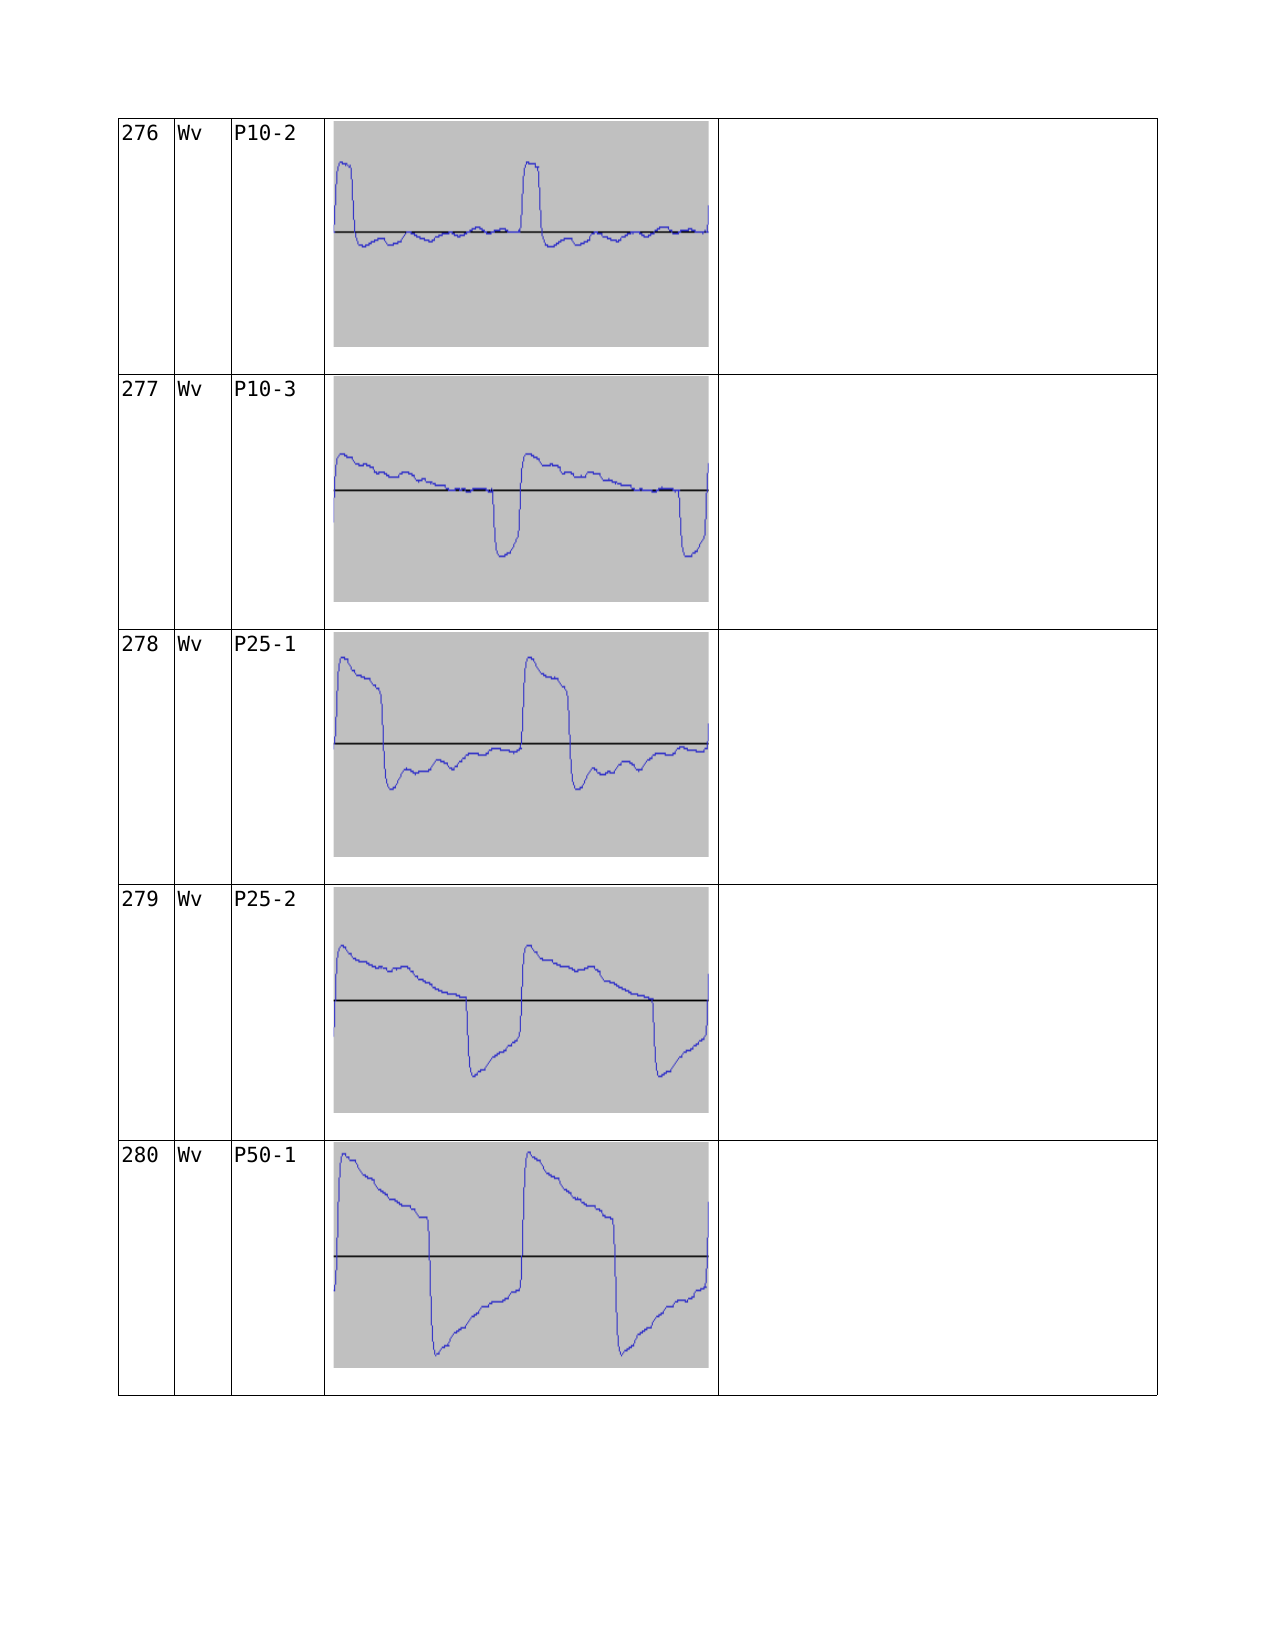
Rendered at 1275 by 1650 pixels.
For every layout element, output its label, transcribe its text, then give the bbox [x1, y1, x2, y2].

table_cell P10-2 [232, 119, 324, 373]
table_cell 277 [119, 375, 174, 629]
table_cell [719, 1141, 1157, 1395]
table_cell [719, 119, 1157, 373]
table_cell [719, 885, 1157, 1140]
table_cell [325, 888, 333, 1112]
table_cell [325, 630, 718, 884]
table_cell [719, 630, 1157, 884]
table_cell Wv [175, 119, 231, 373]
table_cell [325, 1113, 718, 1140]
table_cell P25-1 [232, 630, 324, 884]
table_cell P10-3 [232, 375, 324, 629]
table_cell P50-1 [232, 1141, 324, 1395]
table_cell 279 [119, 885, 174, 1140]
table_cell 280 [119, 1141, 174, 1395]
table_cell Wv [175, 1141, 231, 1395]
picture [333, 376, 709, 602]
picture [333, 887, 709, 1113]
table_cell [325, 375, 718, 629]
picture [333, 121, 709, 347]
table_cell [325, 1141, 718, 1395]
table_cell [709, 888, 718, 1112]
table_cell P25-2 [232, 885, 324, 1140]
table_cell 278 [119, 630, 174, 884]
table_cell 276 [119, 119, 174, 373]
table_cell Wv [175, 375, 231, 629]
table_cell [325, 119, 718, 373]
table_cell [719, 375, 1157, 629]
picture [333, 632, 709, 857]
table_cell Wv [175, 885, 231, 1140]
picture [333, 1142, 709, 1368]
table_cell Wv [175, 630, 231, 884]
